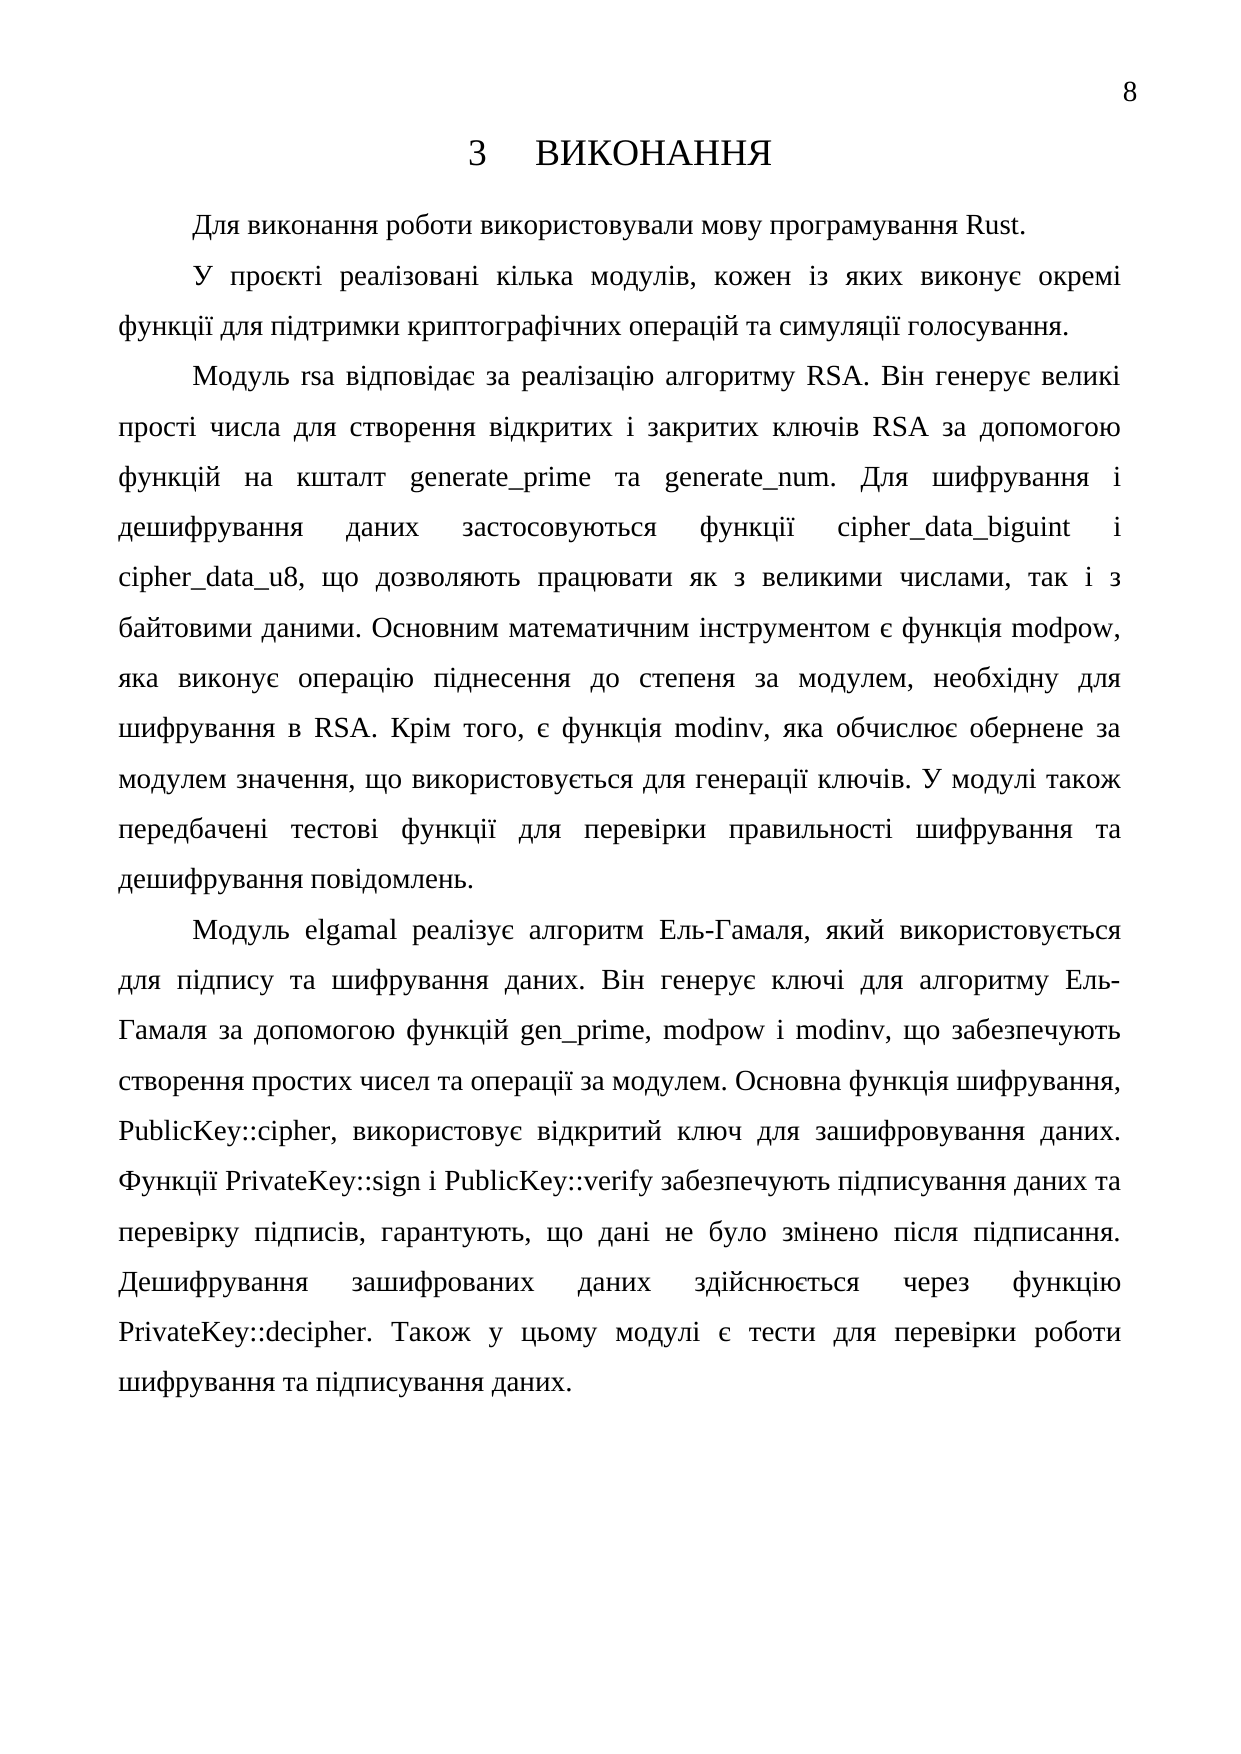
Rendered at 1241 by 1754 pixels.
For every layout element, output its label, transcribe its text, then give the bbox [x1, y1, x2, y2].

text Модуль elgamal реалізує алгоритм Ель-Гамаля, який використовується для підпису та шифрування даних. Він генерує ключі для алгоритму Ель-Гамаля за допомогою функцій gen_prime, modpow і modinv, що забезпечують створення простих чисел та операції за модулем. Основна функція шифрування, PublicKey::cipher, використовує відкритий ключ для зашифровування даних. Функції PrivateKey::sign і PublicKey::verify забезпечують підписування даних та перевірку підписів, гарантують, що дані не було змінено після підписання. Дешифрування зашифрованих даних здійснюється через функцію PrivateKey::decipher. Також у цьому модулі є тести для перевірки роботи шифрування та підписування даних. [118, 912, 1122, 1398]
text У проєкті реалізовані кілька модулів, кожен із яких виконує окремі функції для підтримки криптографічних операцій та симуляції голосування. [118, 258, 1122, 342]
text Модуль rsa відповідає за реалізацію алгоритму RSA. Він генерує великі прості числа для створення відкритих і закритих ключів RSA за допомогою функцій на кшталт generate_prime та generate_num. Для шифрування і дешифрування даних застосовуються функції cipher_data_biguint і cipher_data_u8, що дозволяють працювати як з великими числами, так і з байтовими даними. Основним математичним інструментом є функція modpow, яка виконує операцію піднесення до степеня за модулем, необхідну для шифрування в RSA. Крім того, є функція modinv, яка обчислює обернене за модулем значення, що використовується для генерації ключів. У модулі також передбачені тестові функції для перевірки правильності шифрування та дешифрування повідомлень. [118, 358, 1122, 895]
subtitle Виконання [118, 130, 1122, 173]
text Для виконання роботи використовували мову програмування Rust. [118, 207, 1122, 241]
